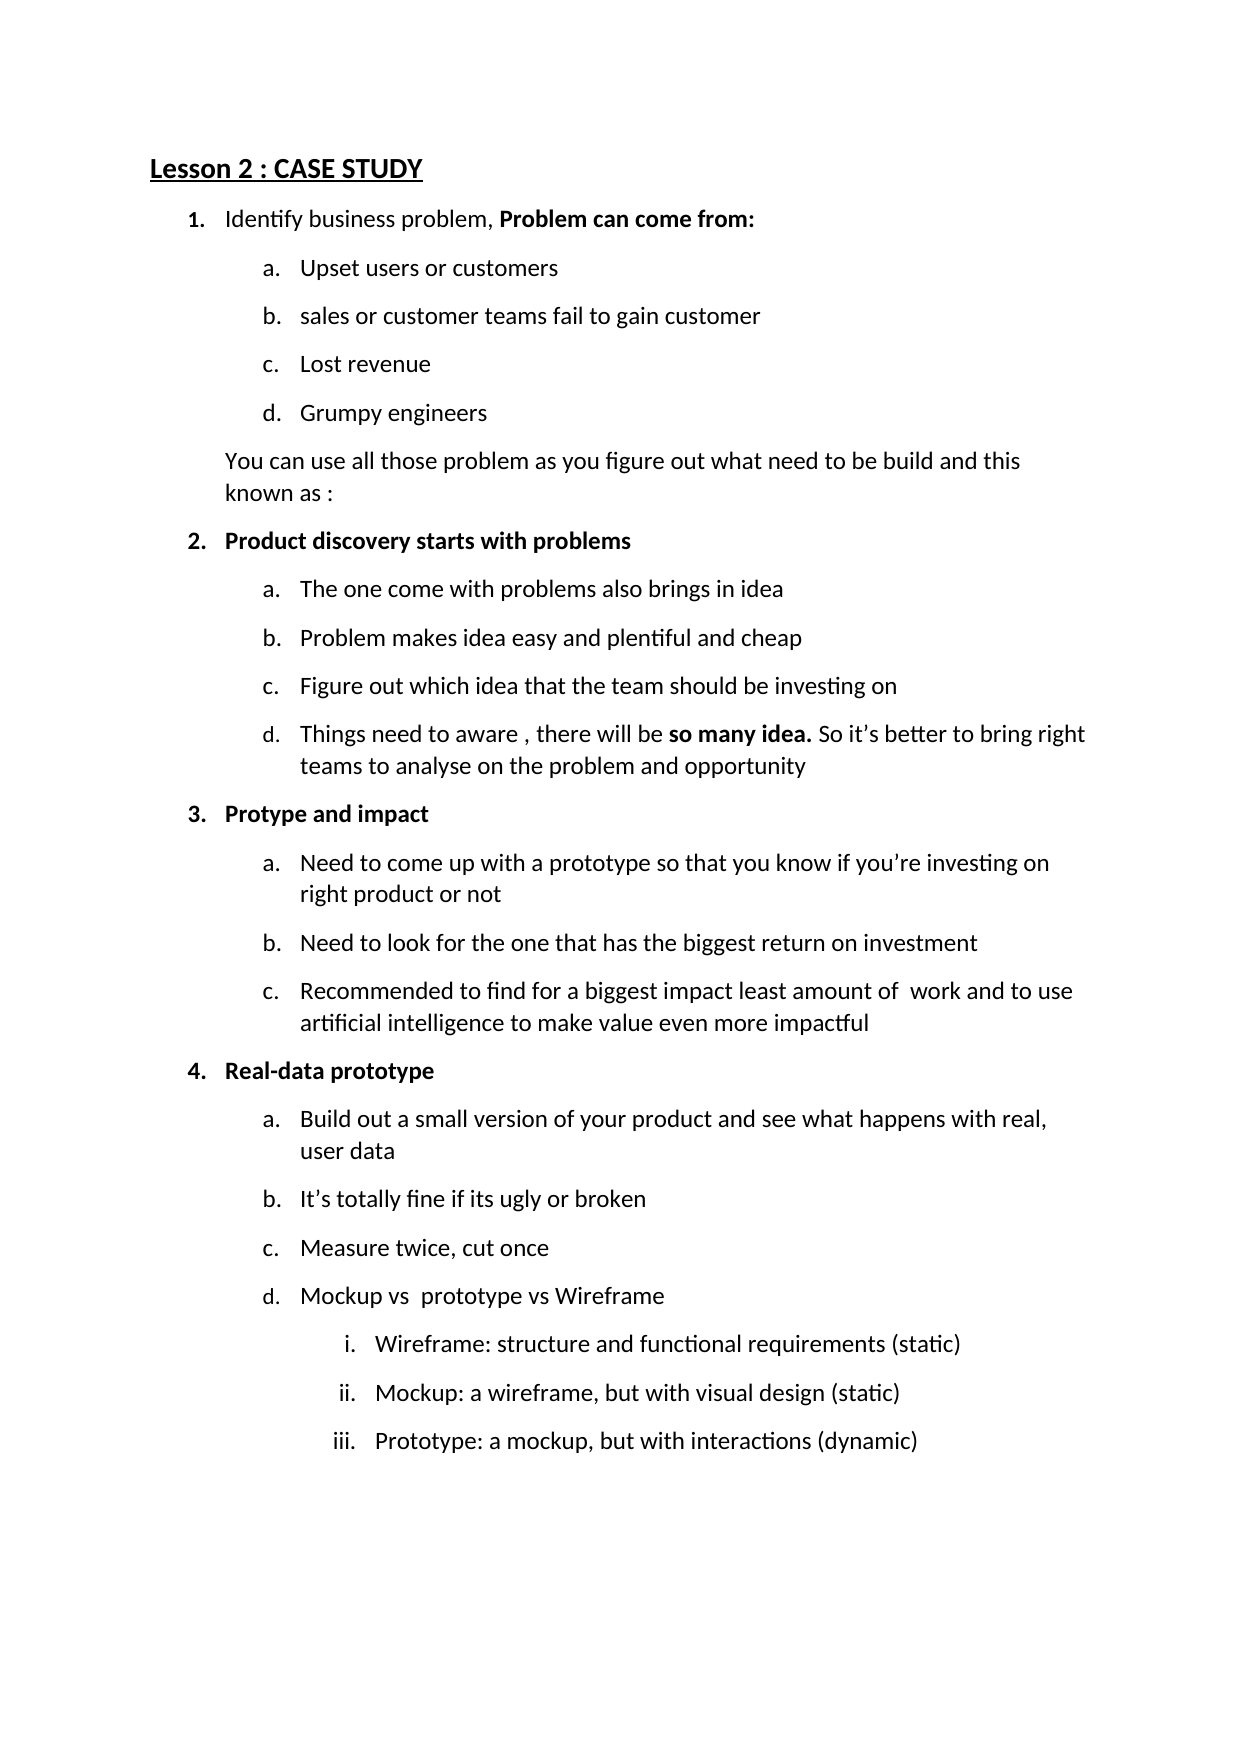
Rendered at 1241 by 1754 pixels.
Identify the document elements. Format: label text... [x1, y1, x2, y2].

list Things need to aware , there will be so many idea. So it’s better to bring right teams to analyse on the problem and opportunity [262, 719, 1090, 781]
list Measure twice, cut once [262, 1232, 1090, 1262]
list Need to look for the one that has the biggest return on investment [262, 927, 1090, 957]
list Prototype: a mockup, but with interactions (dynamic) [356, 1425, 1090, 1456]
text Lesson 2 : CASE STUDY [150, 150, 1090, 186]
list Real-data prototype [187, 1055, 1090, 1086]
list Mockup: a wireframe, but with visual design (static) [356, 1377, 1090, 1407]
list It’s totally fine if its ugly or broken [262, 1184, 1090, 1214]
list Product discovery starts with problems [187, 525, 1090, 556]
list You can use all those problem as you figure out what need to be build and this known as : [225, 445, 1090, 507]
list Build out a small version of your product and see what happens with real, user data [262, 1104, 1090, 1166]
list Upset users or customers [262, 252, 1090, 282]
list The one come with problems also brings in idea [262, 574, 1090, 604]
list Problem makes idea easy and plentiful and cheap [262, 622, 1090, 652]
list Figure out which idea that the team should be investing on [262, 670, 1090, 701]
list Identify business problem, Problem can come from: [187, 204, 1090, 234]
list Recommended to find for a biggest impact least amount of work and to use artificial intelligence to make value even more impactful [262, 975, 1090, 1037]
list Wireframe: structure and functional requirements (static) [356, 1329, 1090, 1359]
list Mockup vs prototype vs Wireframe [262, 1280, 1090, 1311]
list Protype and impact [187, 799, 1090, 829]
list sales or customer teams fail to gain customer [262, 300, 1090, 331]
list Lost revenue [262, 349, 1090, 379]
list Grumpy engineers [262, 397, 1090, 427]
list Need to come up with a prototype so that you know if you’re investing on right product or not [262, 847, 1090, 909]
